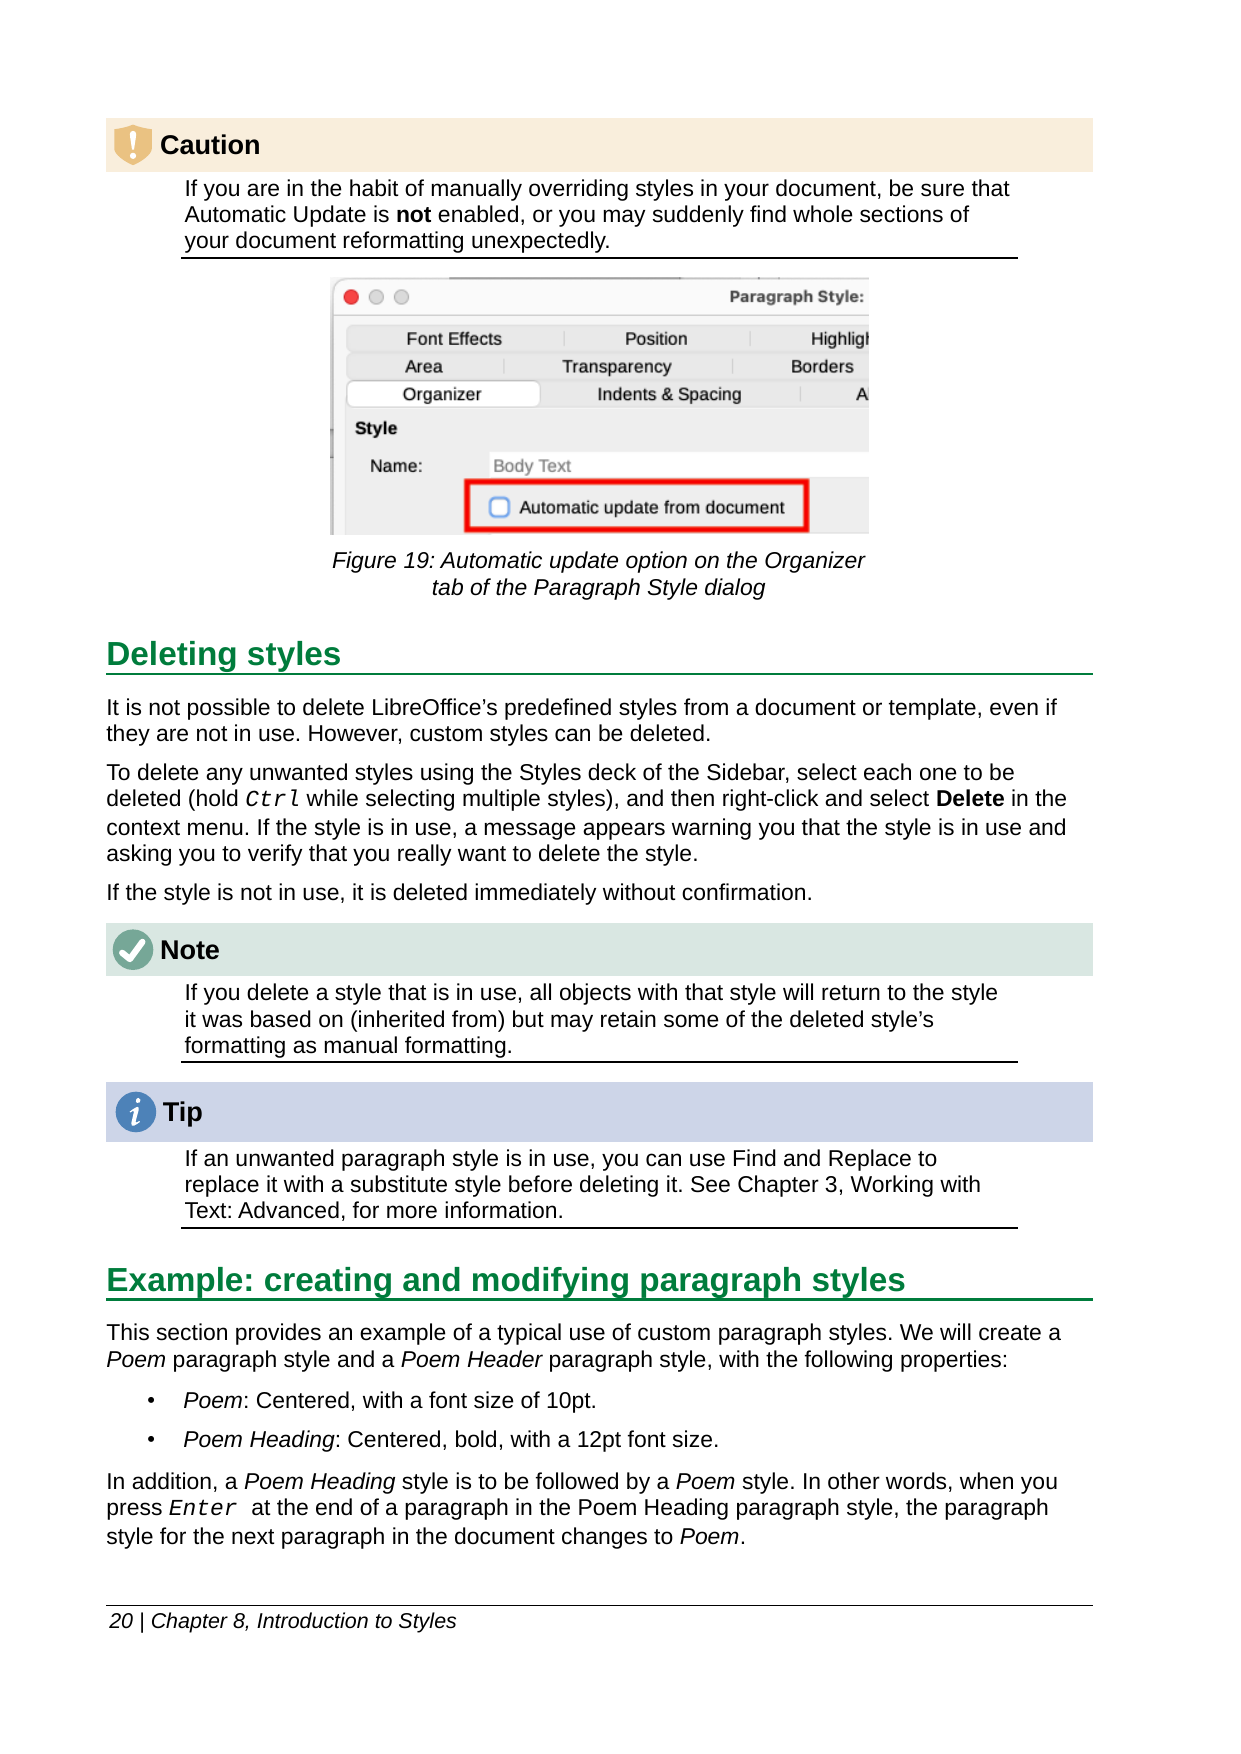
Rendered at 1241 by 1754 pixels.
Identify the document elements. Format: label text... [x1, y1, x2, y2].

text If you are in the habit of manually overriding styles in your document, be sure that Automatic Update is not enabled, or you may suddenly find whole sections of your document reformatting unexpectedly. [181, 172, 1018, 257]
text In addition, a Poem Heading style is to be followed by a Poem style. In other words, when you press Enter at the end of a paragraph in the Poem Heading paragraph style, the paragraph style for the next paragraph in the document changes to Poem. [106, 1468, 1093, 1549]
list Poem: Centered, with a font size of 10pt. [144, 1384, 1093, 1414]
text To delete any unwanted styles using the Styles deck of the Sidebar, select each one to be deleted (hold Ctrl while selecting multiple styles), and then right-click and select Delete in the context menu. If the style is in use, a message appears warning you that the style is in use and asking you to verify that you really want to delete the style. [106, 759, 1093, 866]
subtitle Caution [106, 118, 1093, 172]
text It is not possible to delete LibreOffice’s predefined styles from a document or template, even if they are not in use. However, custom styles can be deleted. [106, 694, 1093, 746]
subtitle Tip [106, 1082, 1093, 1142]
text If an unwanted paragraph style is in use, you can use Find and Replace to replace it with a substitute style before deleting it. See Chapter 3, Working with Text: Advanced, for more information. [181, 1142, 1018, 1227]
text If you delete a style that is in use, all objects with that style will return to the style it was based on (inherited from) but may retain some of the deleted style’s formatting as manual formatting. [181, 976, 1018, 1061]
list Poem Heading: Centered, bold, with a 12pt font size. [144, 1423, 1093, 1456]
text Figure 19: Automatic update option on the Organizer tab of the Paragraph Style dialog [325, 547, 874, 600]
subtitle Example: creating and modifying paragraph styles [106, 1260, 1093, 1298]
list This section provides an example of a typical use of custom paragraph styles. We will create a Poem paragraph style and a Poem Header paragraph style, with the following properties: [106, 1319, 1093, 1372]
picture [330, 277, 869, 535]
text If the style is not in use, it is deleted immediately without confirmation. [106, 879, 1093, 905]
subtitle Note [106, 923, 1093, 976]
subtitle Deleting styles [106, 634, 1093, 673]
